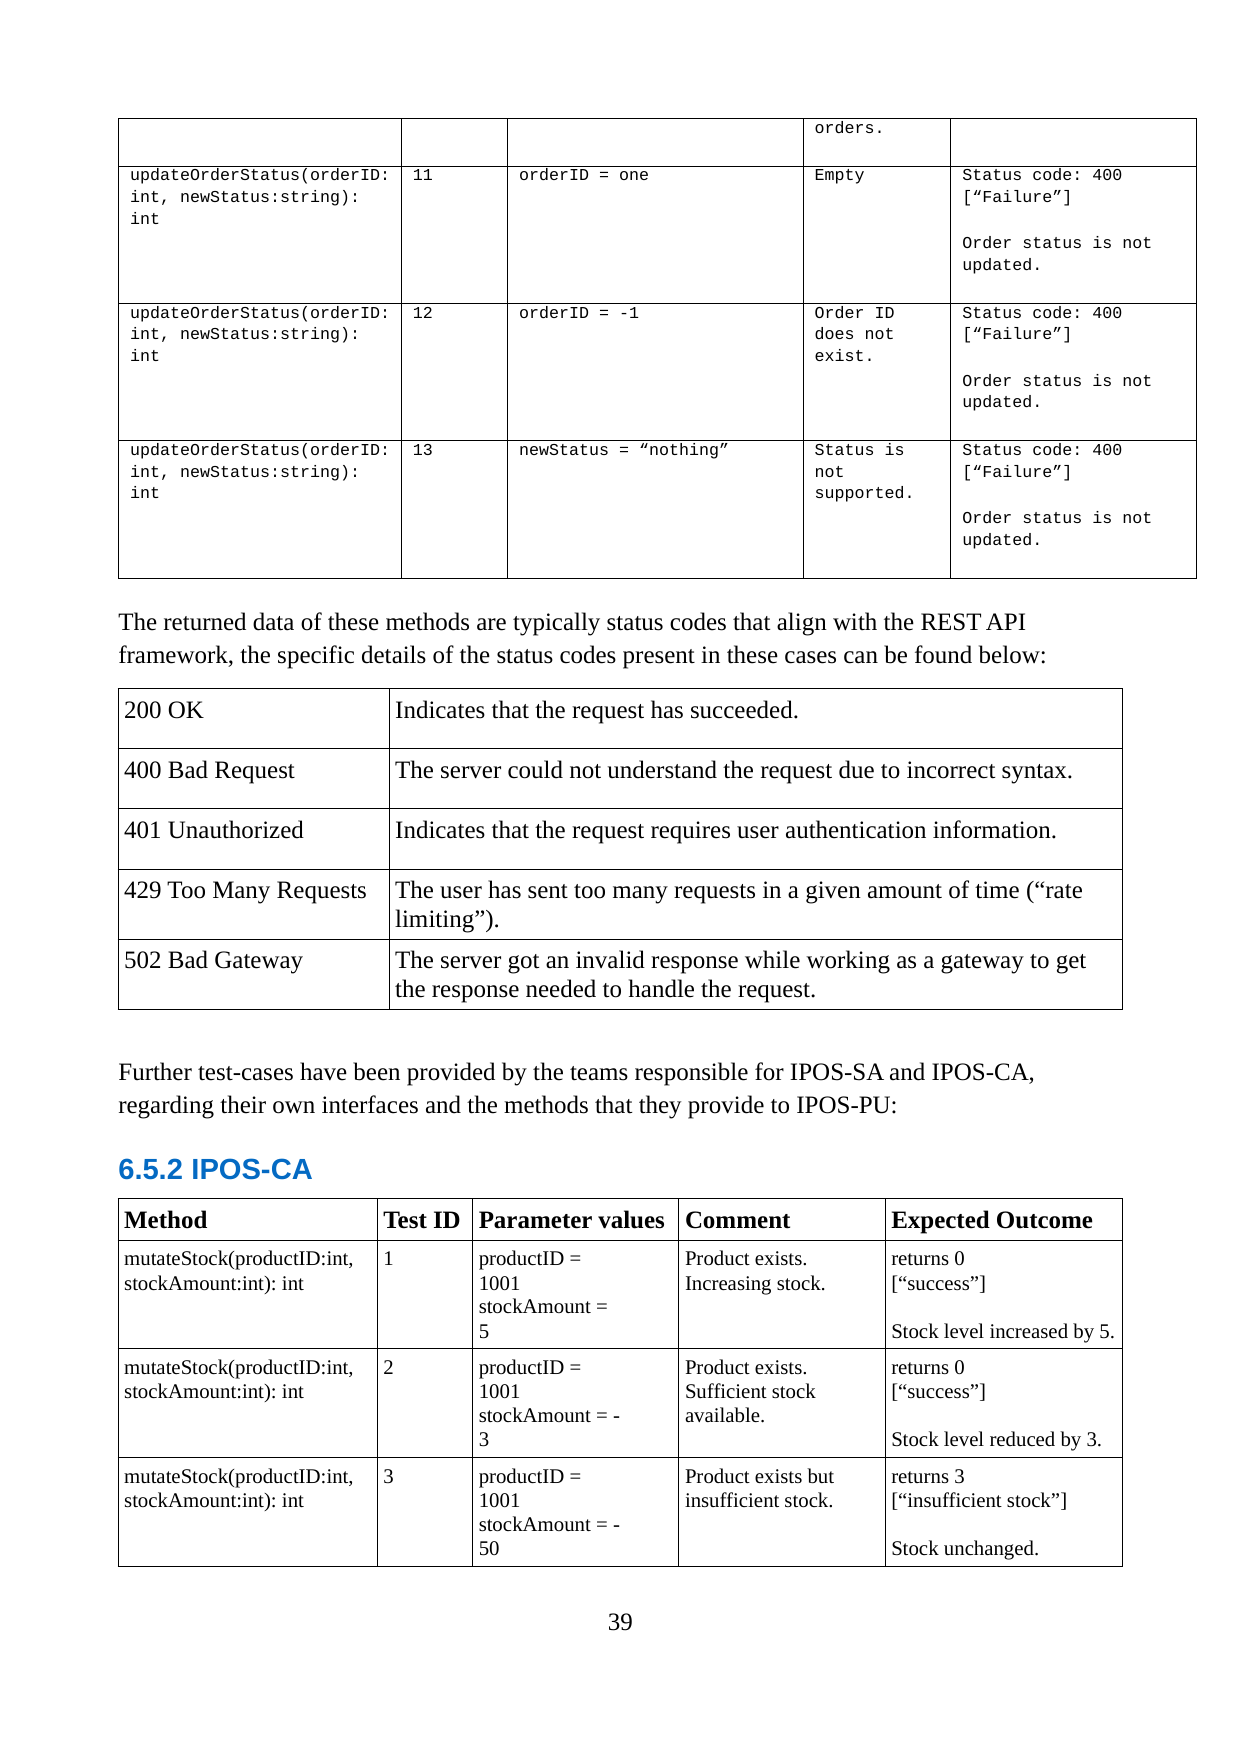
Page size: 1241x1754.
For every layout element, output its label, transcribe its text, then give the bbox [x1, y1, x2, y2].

table_cell Status code: 400 [“Failure”] Order status is not updated. [951, 441, 1196, 578]
table_cell 12 [402, 304, 507, 440]
table_cell Product exists. Sufficient stock available. [679, 1349, 885, 1457]
table_header Parameter values [473, 1199, 678, 1239]
table_cell 13 [402, 441, 507, 578]
table_cell The user has sent too many requests in a given amount of time (“rate limiting”). [390, 870, 1122, 938]
table_header 200 OK [119, 689, 389, 748]
table_cell 1 [378, 1241, 472, 1348]
table_cell Status code: 400 [“Failure”] Order status is not updated. [951, 304, 1196, 440]
table_cell Empty [804, 167, 950, 303]
table_header Comment [679, 1199, 885, 1239]
table_cell returns 0 [“success”] Stock level increased by 5. [886, 1241, 1122, 1348]
table_cell updateOrderStatus(orderID:int, newStatus:string): int [119, 304, 401, 440]
table_cell [119, 119, 401, 166]
table_cell 401 Unauthorized [119, 809, 389, 868]
table_cell mutateStock(productID:int, stockAmount:int): int [119, 1349, 377, 1457]
table_cell 502 Bad Gateway [119, 940, 389, 1008]
table_cell The server got an invalid response while working as a gateway to get the response needed to handle the request. [390, 940, 1122, 1008]
table_cell Product exists. Increasing stock. [679, 1241, 885, 1348]
table_cell updateOrderStatus(orderID:int, newStatus:string): int [119, 441, 401, 578]
table_cell 429 Too Many Requests [119, 870, 389, 938]
table_cell returns 0 [“success”] Stock level reduced by 3. [886, 1349, 1122, 1457]
text Further test-cases have been provided by the teams responsible for IPOS-SA and IPOS-CA, regarding their own interfaces and the methods that they provide to IPOS-PU: [118, 1057, 1122, 1119]
table_cell Status code: 400 [“Failure”] Order status is not updated. [951, 167, 1196, 303]
table_cell 2 [378, 1349, 472, 1457]
table_cell 11 [402, 167, 507, 303]
table_cell mutateStock(productID:int, stockAmount:int): int [119, 1241, 377, 1348]
table_cell newStatus = “nothing” [508, 441, 803, 578]
table_cell The server could not understand the request due to incorrect syntax. [390, 749, 1122, 808]
table_cell orderID = one [508, 167, 803, 303]
table_cell returns 3 [“insufficient stock”] Stock unchanged. [886, 1458, 1122, 1566]
table_cell productID = 1001 stockAmount = 5 [473, 1241, 678, 1348]
table_cell Order ID does not exist. [804, 304, 950, 440]
table_header Method [119, 1199, 377, 1239]
table_cell updateOrderStatus(orderID:int, newStatus:string): int [119, 167, 401, 303]
table_cell [508, 119, 803, 166]
table_header Indicates that the request has succeeded. [390, 689, 1122, 748]
table_cell 3 [378, 1458, 472, 1566]
subtitle IPOS-CA [118, 1152, 1122, 1186]
table_cell Indicates that the request requires user authentication information. [390, 809, 1122, 868]
table_cell productID = 1001 stockAmount = - 50 [473, 1458, 678, 1566]
table_cell [402, 119, 507, 166]
table_header Test ID [378, 1199, 472, 1239]
table_cell productID = 1001 stockAmount = - 3 [473, 1349, 678, 1457]
table_cell Status is not supported. [804, 441, 950, 578]
table_cell orderID = -1 [508, 304, 803, 440]
table_cell 400 Bad Request [119, 749, 389, 808]
text The returned data of these methods are typically status codes that align with the REST API framework, the specific details of the status codes present in these cases can be found below: [118, 607, 1122, 669]
table_cell orders. [804, 119, 950, 166]
table_header Expected Outcome [886, 1199, 1122, 1239]
table_cell [951, 119, 1196, 166]
table_cell Product exists but insufficient stock. [679, 1458, 885, 1566]
table_cell mutateStock(productID:int, stockAmount:int): int [119, 1458, 377, 1566]
